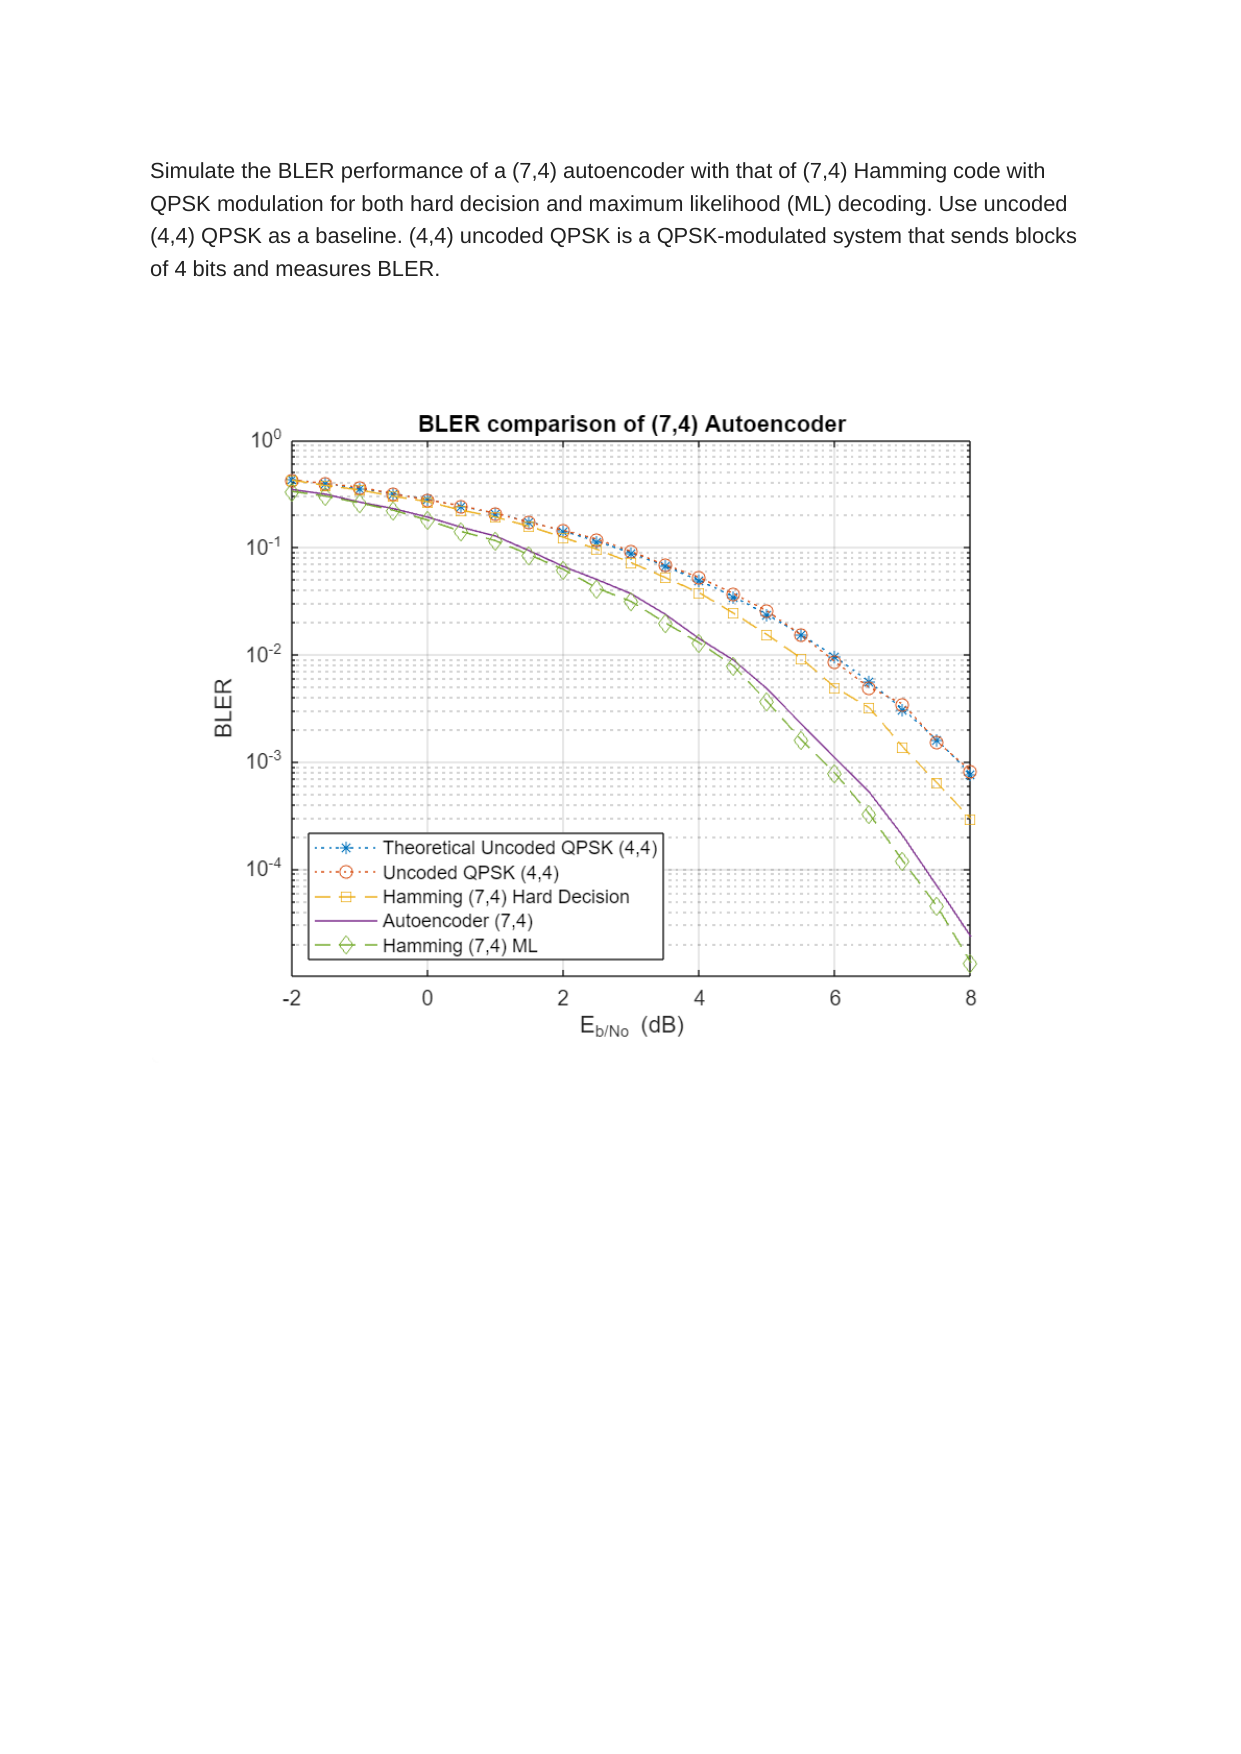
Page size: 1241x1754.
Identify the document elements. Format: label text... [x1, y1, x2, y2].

text Simulate the BLER performance of a (7,4) autoencoder with that of (7,4) Hamming code with QPSK modulation for both hard decision and maximum likelihood (ML) decoding. Use uncoded (4,4) QPSK as a baseline. (4,4) uncoded QPSK is a QPSK-modulated system that sends blocks of 4 bits and measures BLER. [150, 150, 1090, 281]
